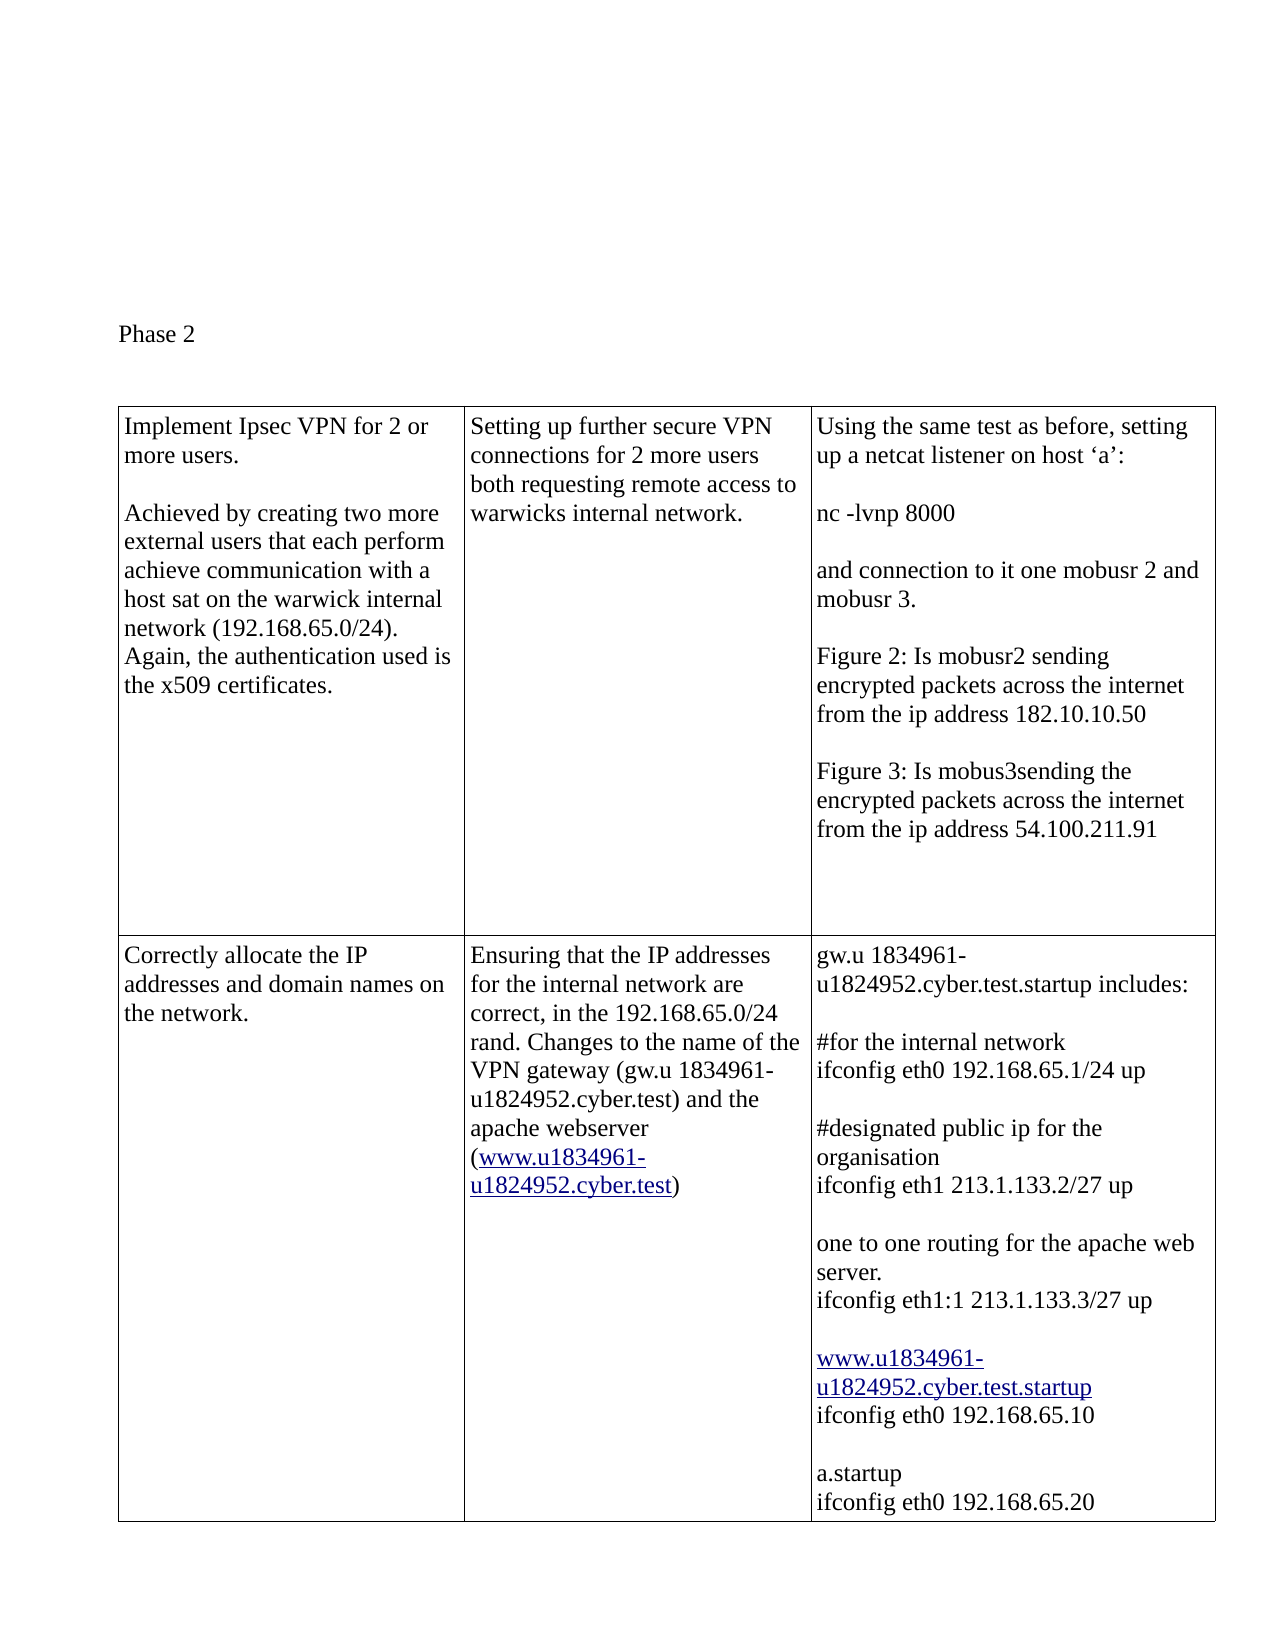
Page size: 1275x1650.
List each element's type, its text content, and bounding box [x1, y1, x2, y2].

table_cell Correctly allocate the IP addresses and domain names on the network. [119, 936, 464, 1521]
table_header Implement Ipsec VPN for 2 or more users. Achieved by creating two more external users that each perform achieve communication with a host sat on the warwick internal network (192.168.65.0/24). Again, the authentication used is the x509 certificates. [119, 407, 464, 935]
table_cell Ensuring that the IP addresses for the internal network are correct, in the 192.168.65.0/24 rand. Changes to the name of the VPN gateway (gw.u 1834961-u1824952.cyber.test) and the apache webserver (www.u1834961-u1824952.cyber.test) [465, 936, 811, 1521]
text Phase 2 [118, 319, 1157, 348]
table_cell gw.u 1834961-u1824952.cyber.test.startup includes: #for the internal network ifconfig eth0 192.168.65.1/24 up #designated public ip for the organisation ifconfig eth1 213.1.133.2/27 up one to one routing for the apache web server. ifconfig eth1:1 213.1.133.3/27 up www.u1834961-u1824952.cyber.test.startup ifconfig eth0 192.168.65.10 a.startup ifconfig eth0 192.168.65.20 [812, 936, 1215, 1521]
table_header Setting up further secure VPN connections for 2 more users both requesting remote access to warwicks internal network. [465, 407, 811, 935]
table_header Using the same test as before, setting up a netcat listener on host ‘a’: nc -lvnp 8000 and connection to it one mobusr 2 and mobusr 3. Figure 2: Is mobusr2 sending encrypted packets across the internet from the ip address 182.10.10.50 Figure 3: Is mobus3sending the encrypted packets across the internet from the ip address 54.100.211.91 [812, 407, 1215, 935]
